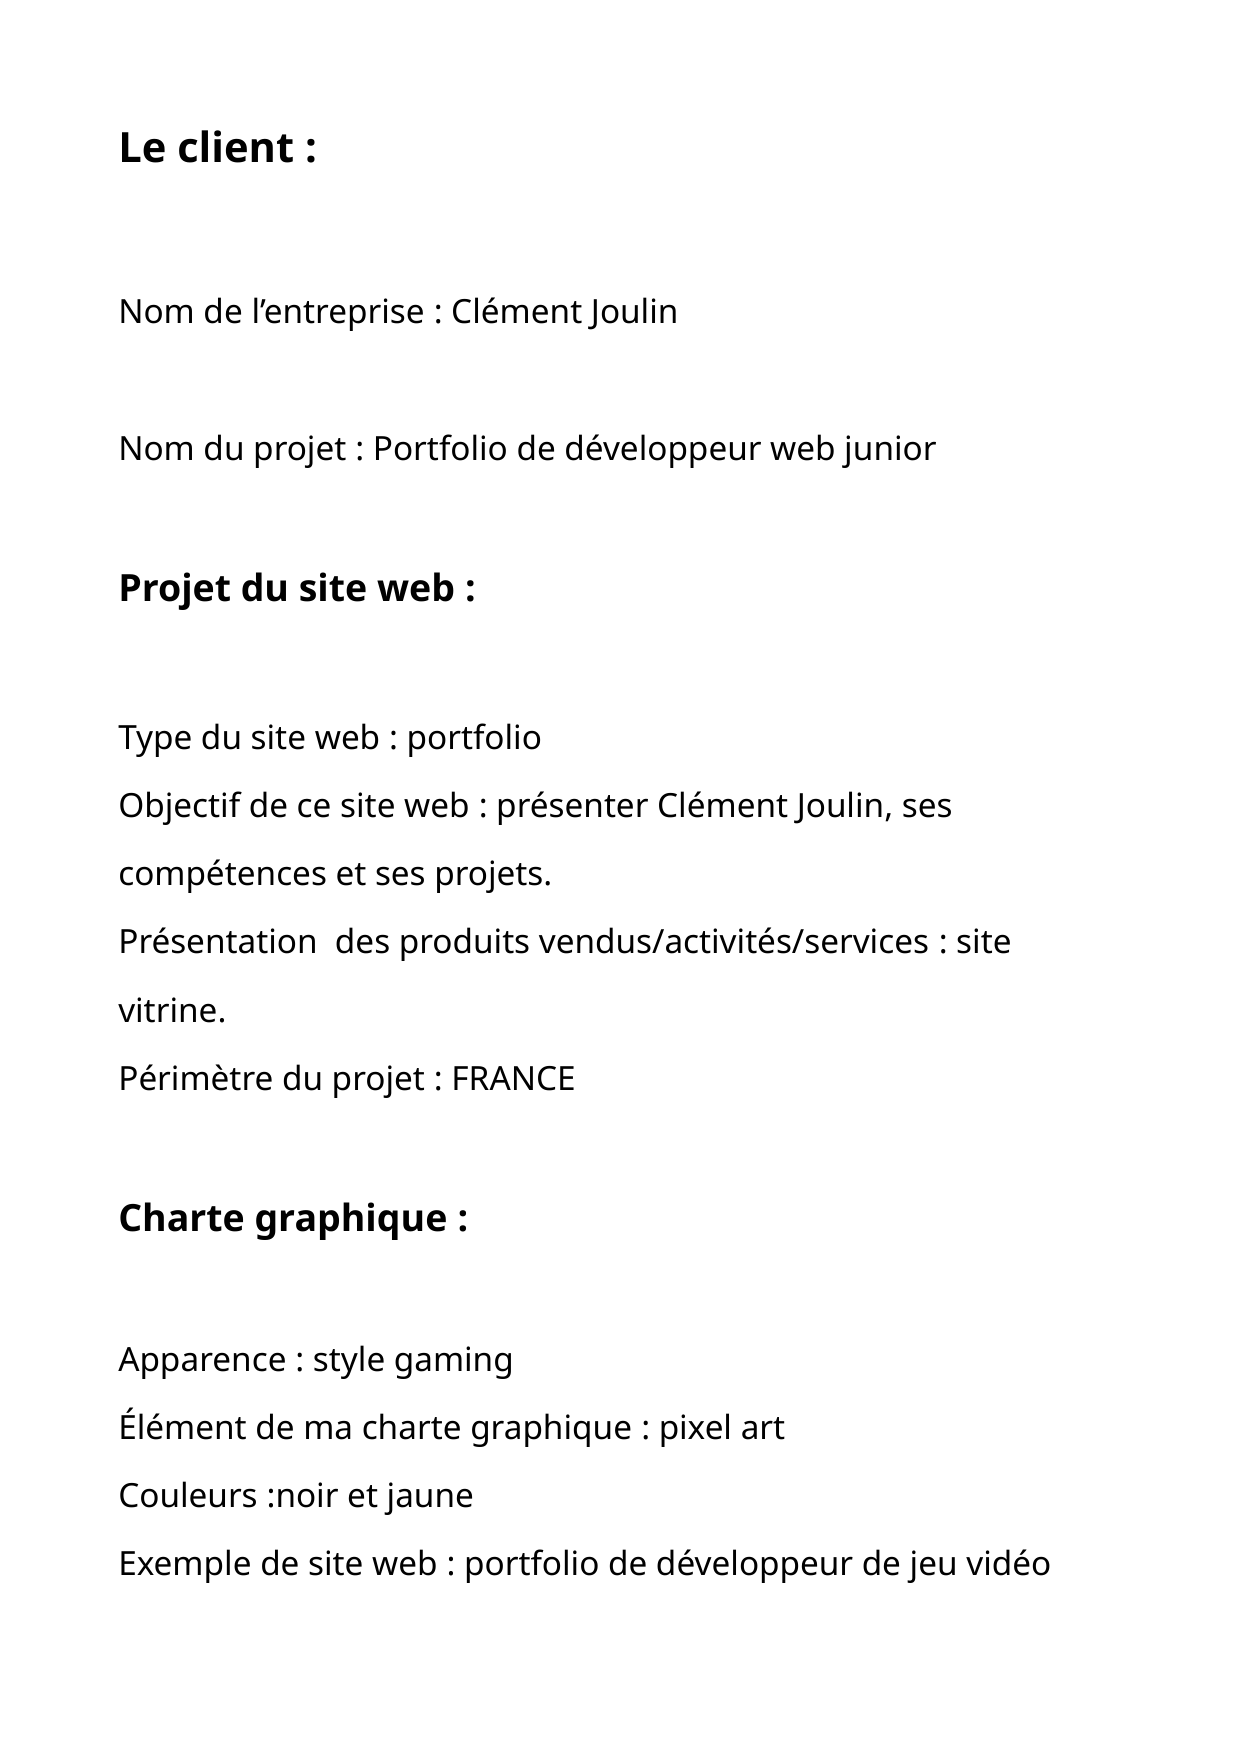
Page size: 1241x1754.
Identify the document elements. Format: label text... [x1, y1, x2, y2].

text Nom du projet : Portfolio de développeur web junior [118, 424, 1122, 470]
text Apparence : style gaming [118, 1336, 1122, 1381]
text Exemple de site web : portfolio de développeur de jeu vidéo [118, 1540, 1122, 1585]
text Présentation des produits vendus/activités/services : site vitrine. [118, 918, 1122, 1032]
text Projet du site web : [118, 561, 1122, 612]
text Couleurs :noir et jaune [118, 1472, 1122, 1517]
text Objectif de ce site web : présenter Clément Joulin, ses compétences et ses projets. [118, 782, 1122, 896]
text Périmètre du projet : FRANCE [118, 1054, 1122, 1100]
text Charte graphique : [118, 1191, 1122, 1242]
text Type du site web : portfolio [118, 714, 1122, 759]
text Élément de ma charte graphique : pixel art [118, 1404, 1122, 1449]
text Le client : [118, 118, 1122, 175]
text Nom de l’entreprise : Clément Joulin [118, 288, 1122, 334]
